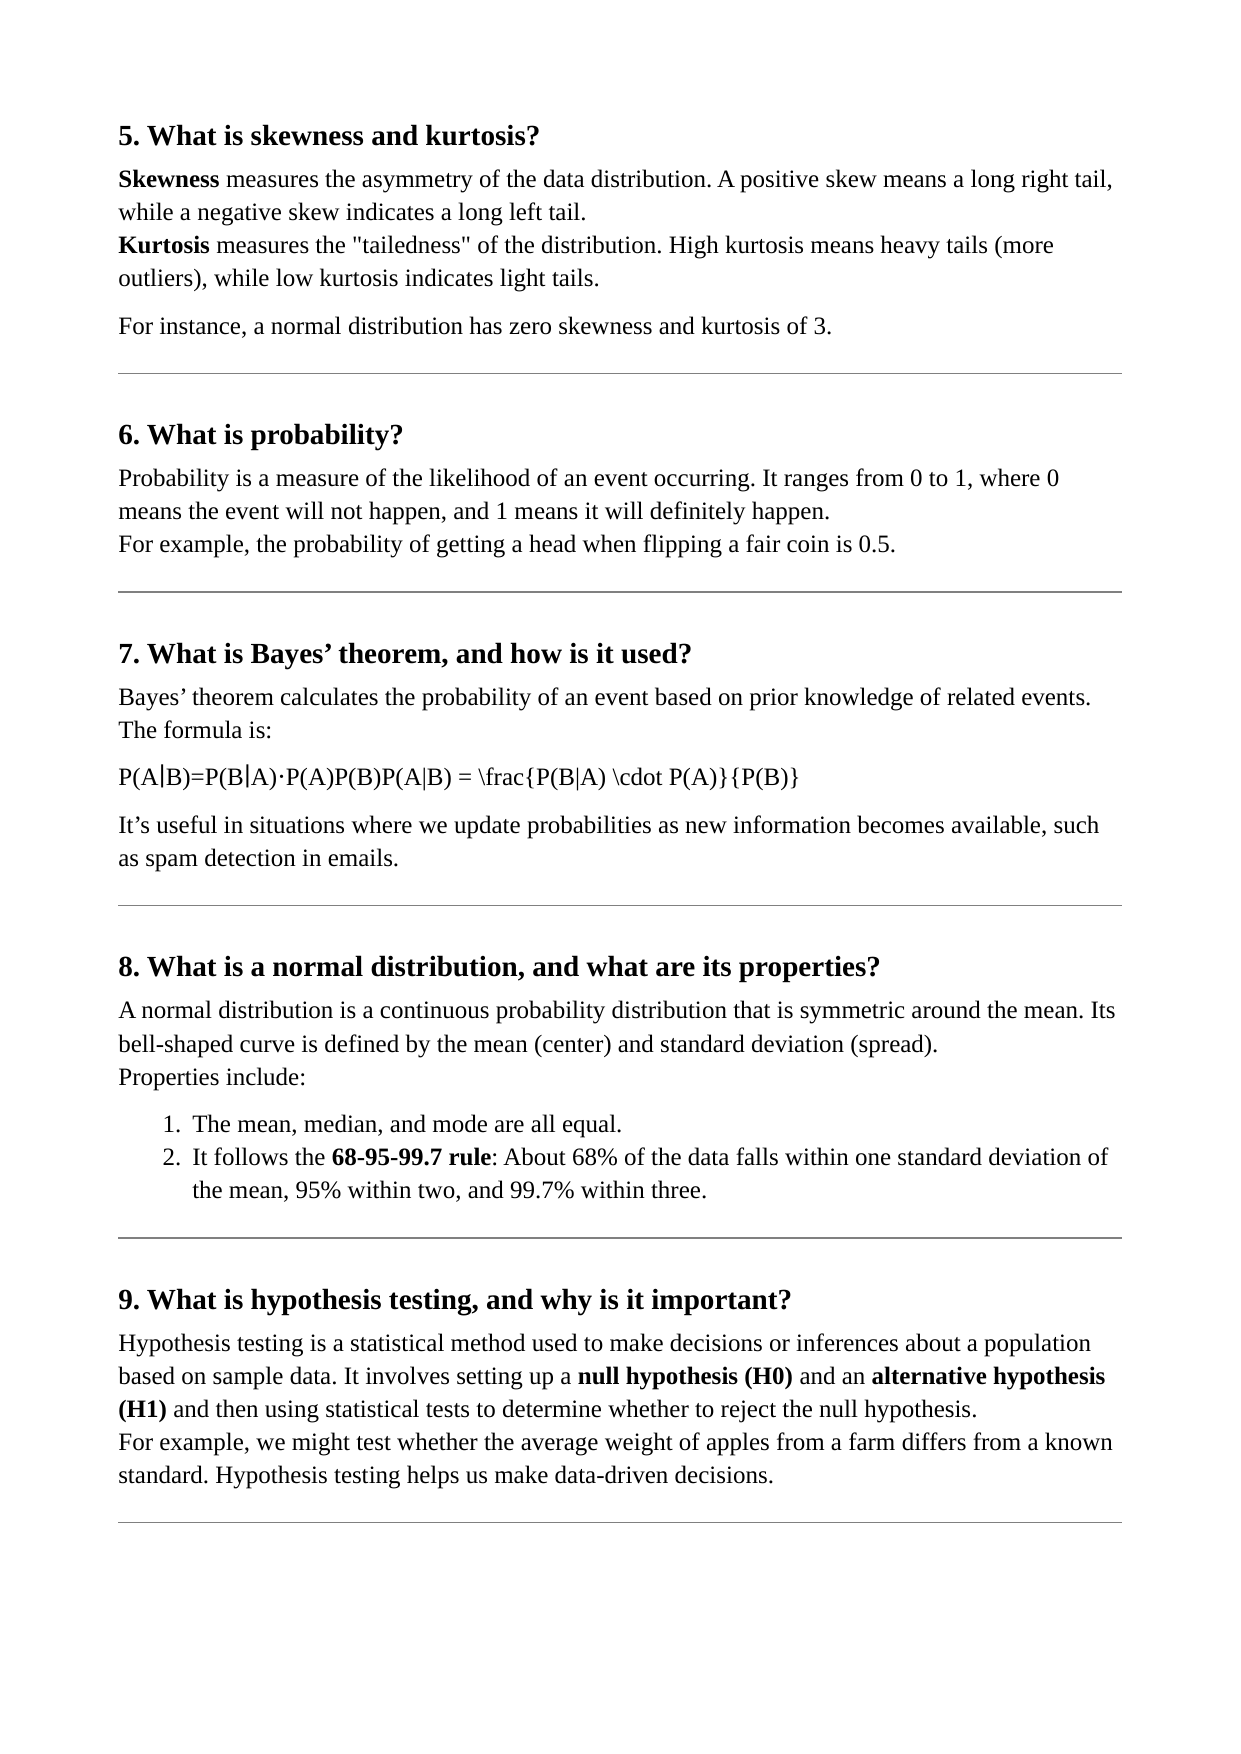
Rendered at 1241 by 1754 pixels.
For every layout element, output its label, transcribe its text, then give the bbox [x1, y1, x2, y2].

subtitle 9. What is hypothesis testing, and why is it important? [118, 1282, 1122, 1315]
text A normal distribution is a continuous probability distribution that is symmetric around the mean. Its bell-shaped curve is defined by the mean (center) and standard deviation (spread). Properties include: [118, 996, 1122, 1090]
subtitle 5. What is skewness and kurtosis? [118, 118, 1122, 152]
subtitle 8. What is a normal distribution, and what are its properties? [118, 949, 1122, 983]
list It follows the 68-95-99.7 rule: About 68% of the data falls within one standard deviation of the mean, 95% within two, and 99.7% within three. [162, 1142, 1122, 1204]
text Skewness measures the asymmetry of the data distribution. A positive skew means a long right tail, while a negative skew indicates a long left tail. Kurtosis measures the "tailedness" of the distribution. High kurtosis means heavy tails (more outliers), while low kurtosis indicates light tails. [118, 164, 1122, 292]
text Probability is a measure of the likelihood of an event occurring. It ranges from 0 to 1, where 0 means the event will not happen, and 1 means it will definitely happen. For example, the probability of getting a head when flipping a fair coin is 0.5. [118, 463, 1122, 558]
text Hypothesis testing is a statistical method used to make decisions or inferences about a population based on sample data. It involves setting up a null hypothesis (H0) and an alternative hypothesis (H1) and then using statistical tests to determine whether to reject the null hypothesis. For example, we might test whether the average weight of apples from a farm differs from a known standard. Hypothesis testing helps us make data-driven decisions. [118, 1328, 1122, 1489]
text It’s useful in situations where we update probabilities as new information becomes available, such as spam detection in emails. [118, 810, 1122, 872]
text P(A∣B)=P(B∣A)⋅P(A)P(B)P(A|B) = \frac{P(B|A) \cdot P(A)}{P(B)} [118, 762, 1122, 791]
subtitle 7. What is Bayes’ theorem, and how is it used? [118, 636, 1122, 669]
subtitle 6. What is probability? [118, 417, 1122, 451]
list The mean, median, and mode are all equal. [162, 1109, 1122, 1138]
text Bayes’ theorem calculates the probability of an event based on prior knowledge of related events. The formula is: [118, 682, 1122, 744]
text For instance, a normal distribution has zero skewness and kurtosis of 3. [118, 311, 1122, 339]
